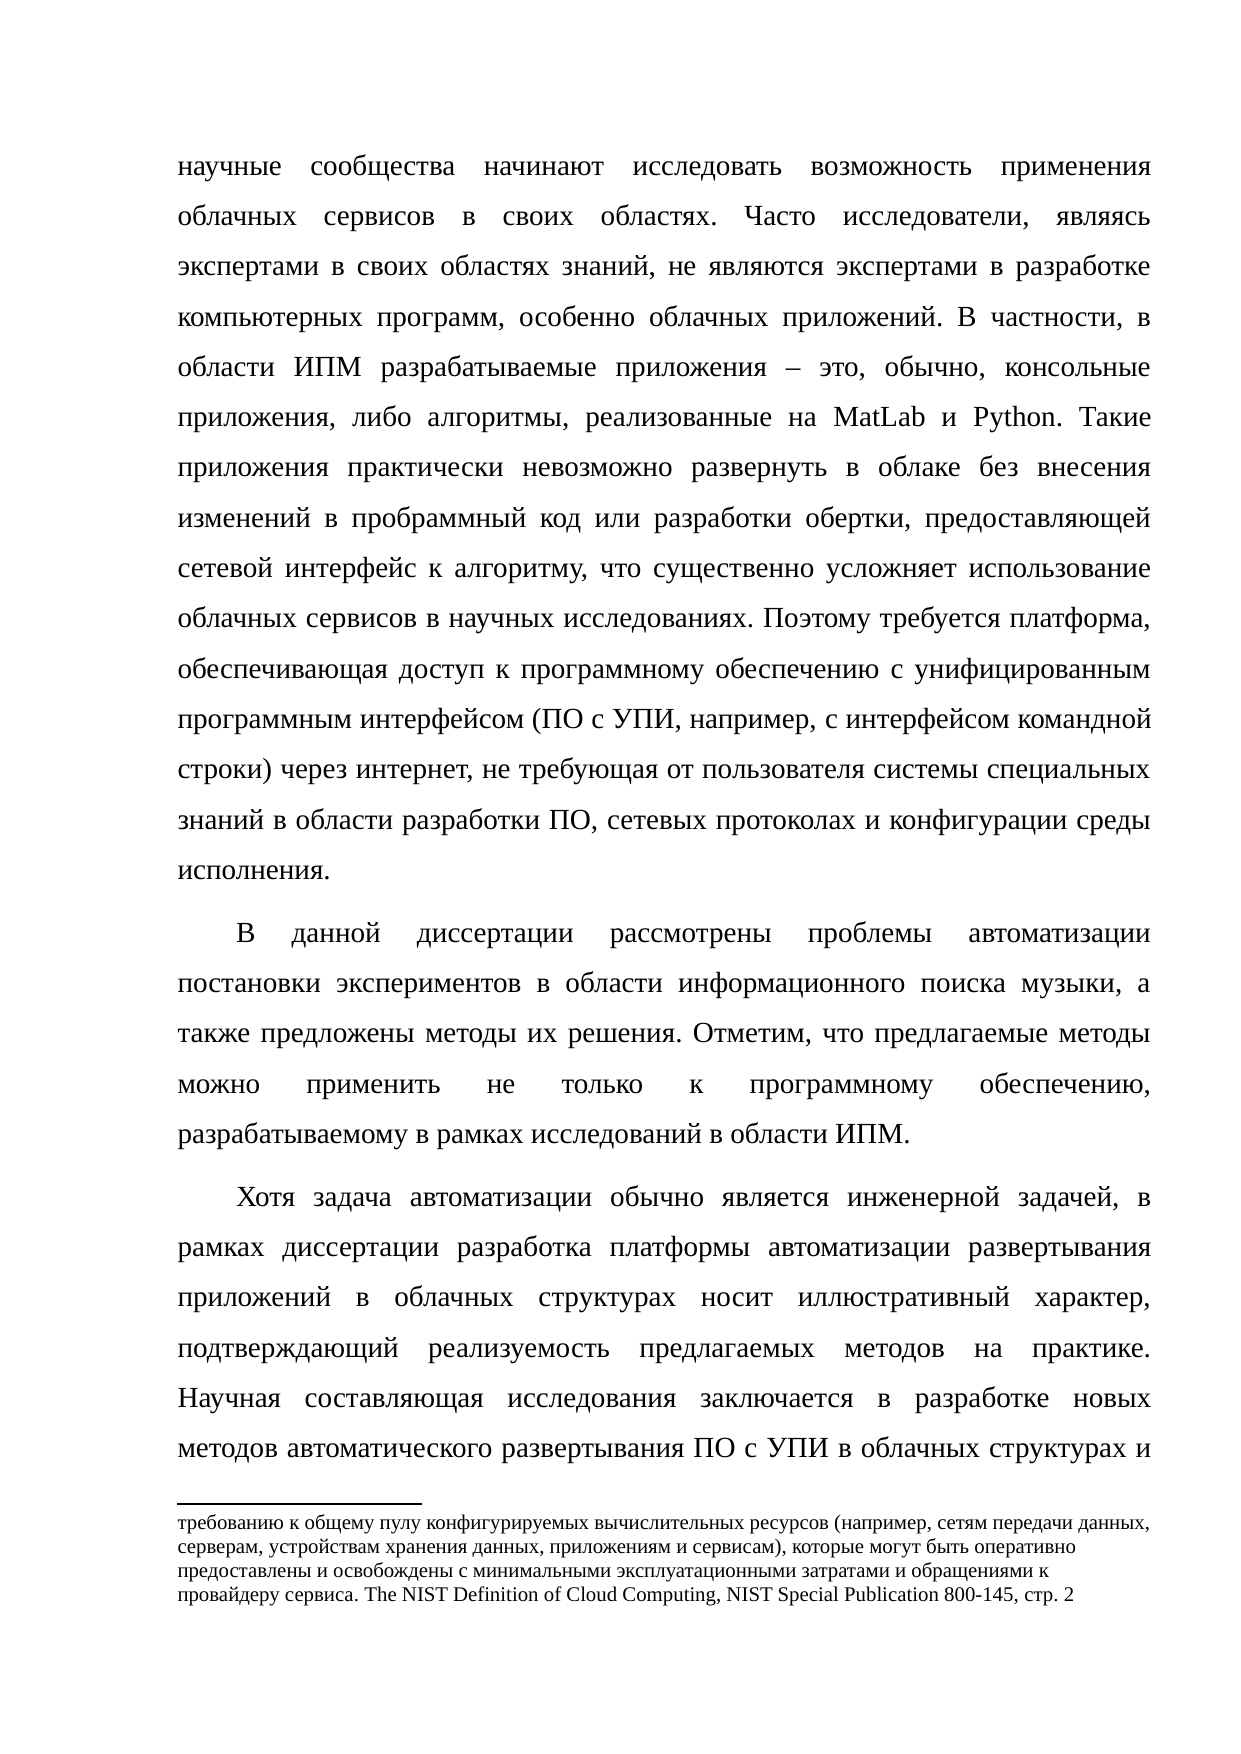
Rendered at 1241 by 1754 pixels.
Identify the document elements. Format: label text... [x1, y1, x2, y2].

text требованию к общему пулу конфигурируемых вычислительных ресурсов (например, сетям передачи данных, серверам, устройствам хранения данных, приложениям и сервисам), которые могут быть оперативно предоставлены и освобождены с минимальными эксплуатационными затратами и обращениями к провайдеру сервиса. The NIST Definition of Cloud Computing, NIST Special Publication 800-145, стр. 2 [177, 1510, 1152, 1606]
text В данной диссертации рассмотрены проблемы автоматизации постановки экспериментов в области информационного поиска музыки, а также предложены методы их решения. Отметим, что предлагаемые методы можно применить не только к программному обеспечению, разрабатываемому в рамках исследований в области ИПМ. [177, 915, 1152, 1150]
text научные сообщества начинают исследовать возможность применения облачных сервисов в своих областях. Часто исследователи, являясь экспертами в своих областях знаний, не являются экспертами в разработке компьютерных программ, особенно облачных приложений. В частности, в области ИПМ разрабатываемые приложения – это, обычно, консольные приложения, либо алгоритмы, реализованные на MatLab и Python. Такие приложения практически невозможно развернуть в облаке без внесения изменений в пробраммный код или разработки обертки, предоставляющей сетевой интерфейс к алгоритму, что существенно усложняет использование облачных сервисов в научных исследованиях. Поэтому требуется платформа, обеспечивающая доступ к программному обеспечению с унифицированным программным интерфейсом (ПО с УПИ, например, c интерфейсом командной строки) через интернет, не требующая от пользователя системы специальных знаний в области разработки ПО, сетевых протоколах и конфигурации среды исполнения. [177, 148, 1152, 886]
text Хотя задача автоматизации обычно является инженерной задачей, в рамках диссертации разработка платформы автоматизации развертывания приложений в облачных структурах носит иллюстративный характер, подтверждающий реализуемость предлагаемых методов на практике. Научная составляющая исследования заключается в разработке новых методов автоматического развертывания ПО с УПИ в облачных структурах и [177, 1179, 1152, 1464]
